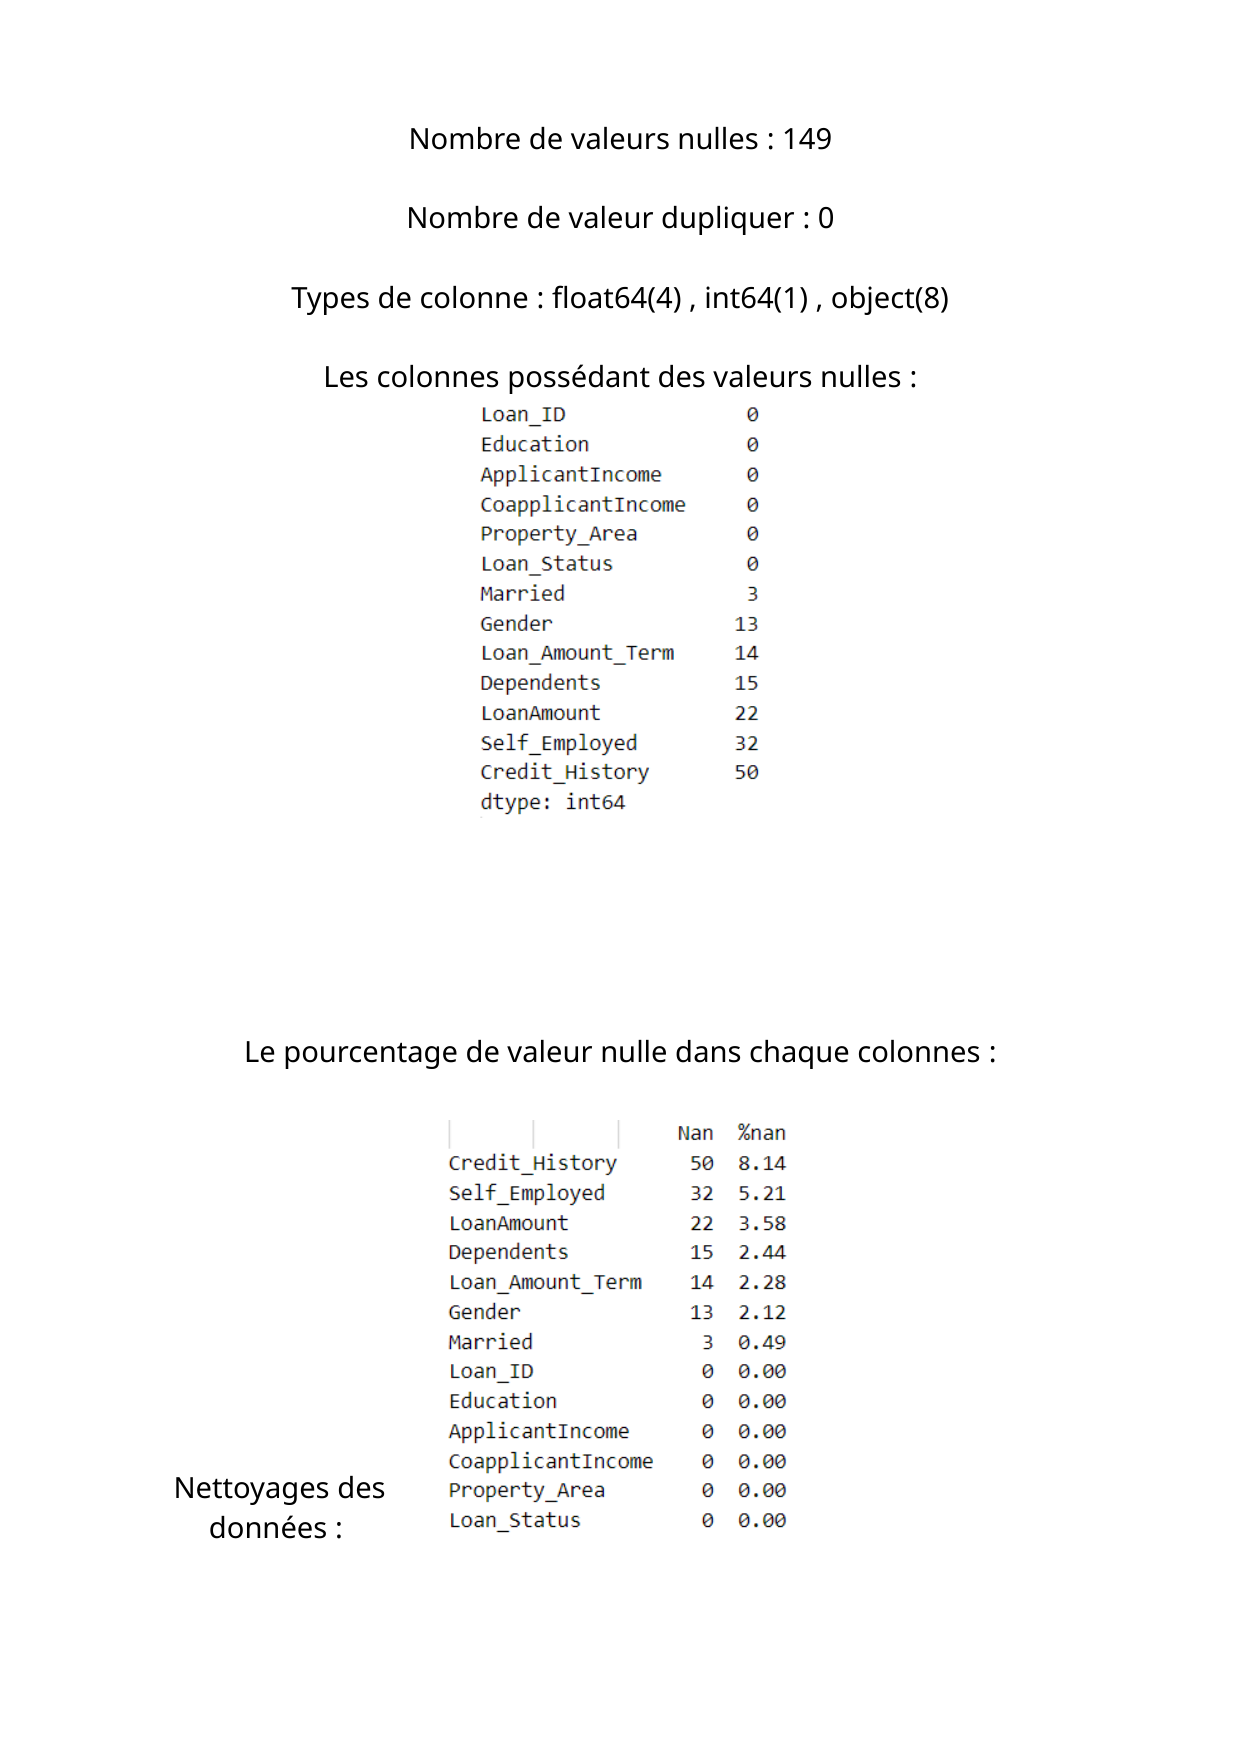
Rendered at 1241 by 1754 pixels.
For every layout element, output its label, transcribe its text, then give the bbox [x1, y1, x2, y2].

text Nombre de valeur dupliquer : 0 [118, 197, 1122, 237]
picture [440, 1120, 812, 1536]
text Les colonnes possédant des valeurs nulles : [118, 356, 1122, 396]
text Le pourcentage de valeur nulle dans chaque colonnes : [118, 1031, 1122, 1071]
text Types de colonne : float64(4) , int64(1) , object(8) [118, 277, 1122, 317]
text Nettoyages des données : [118, 1467, 1122, 1547]
picture [458, 396, 782, 818]
text Nombre de valeurs nulles : 149 [118, 118, 1122, 158]
